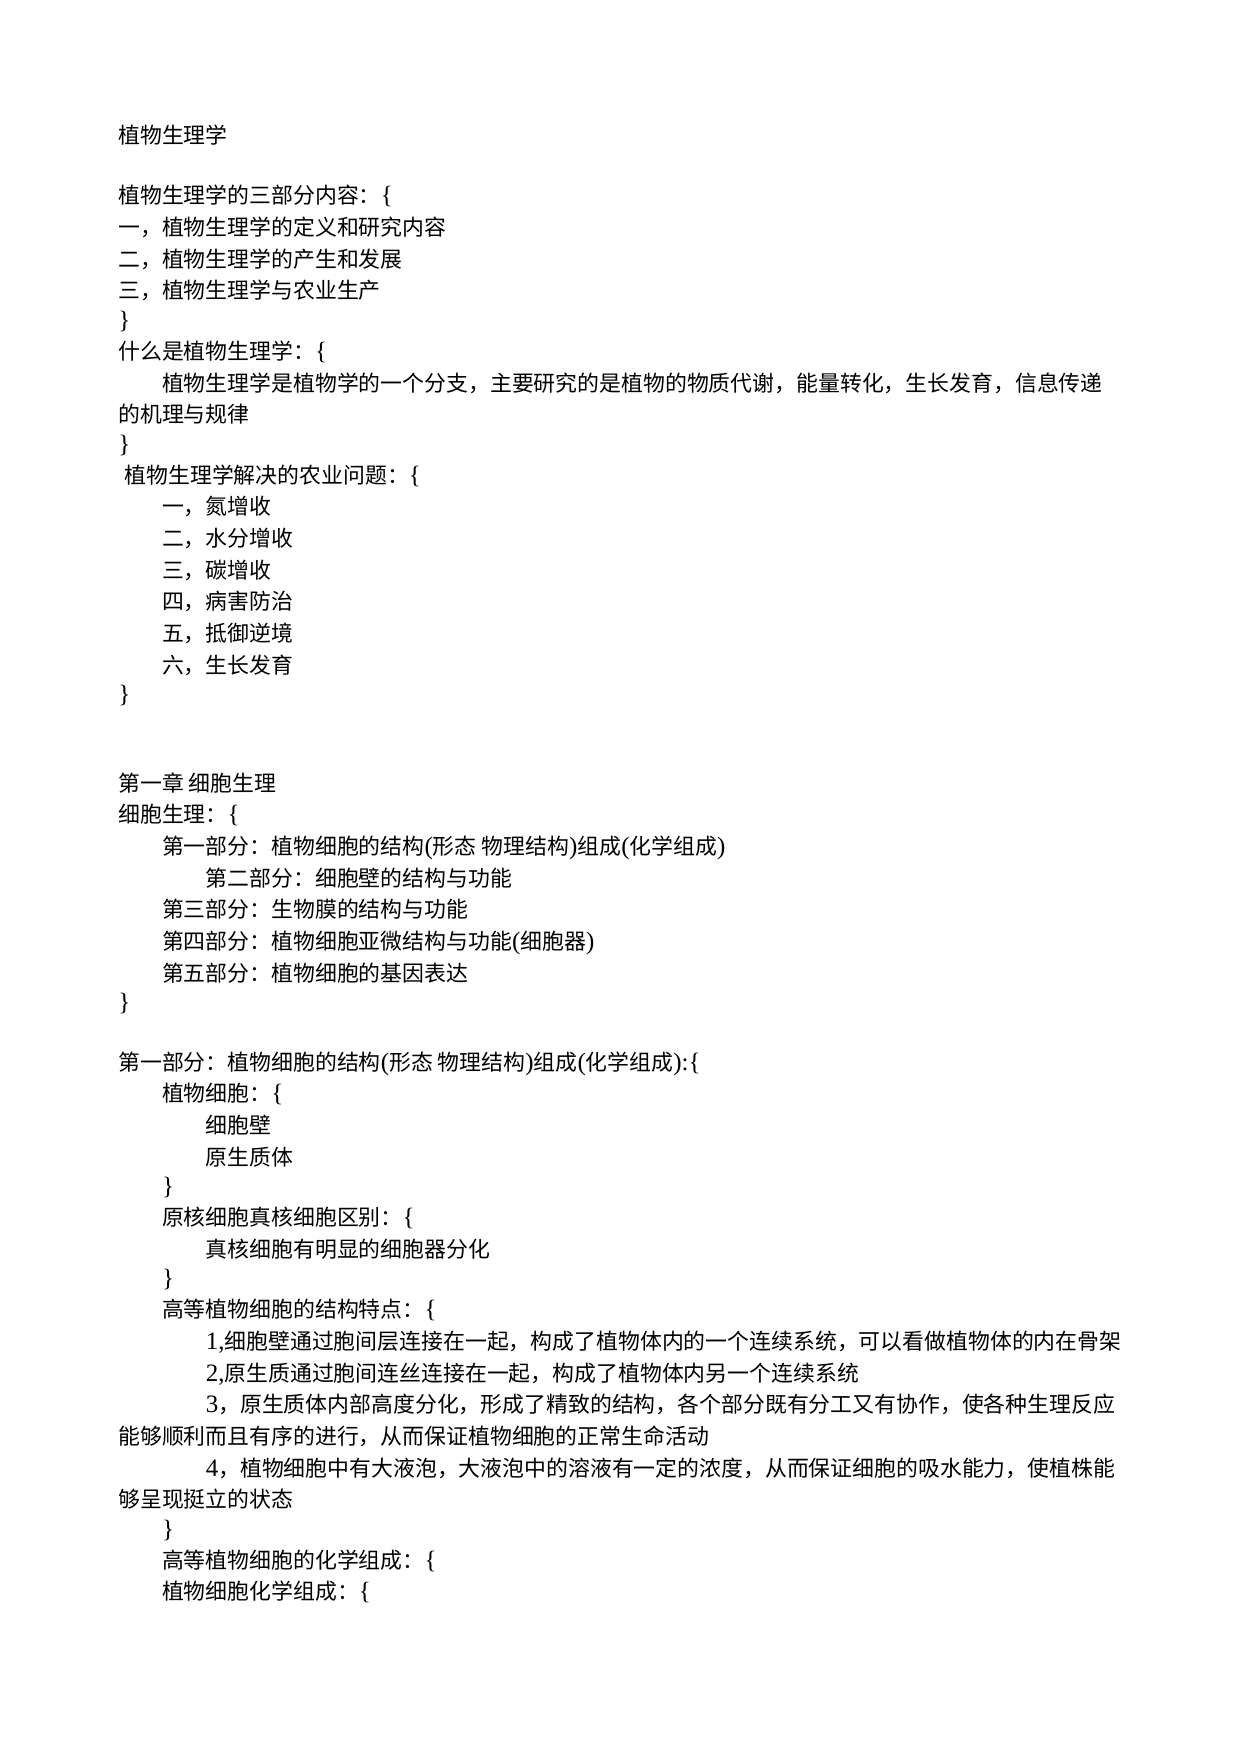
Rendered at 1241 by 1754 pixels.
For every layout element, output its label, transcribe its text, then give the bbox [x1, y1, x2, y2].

text 植物细胞化学组成：{ [118, 1574, 1122, 1606]
text 1,细胞壁通过胞间层连接在一起，构成了植物体内的一个连续系统，可以看做植物体的内在骨架 [118, 1324, 1122, 1356]
text 2,原生质通过胞间连丝连接在一起，构成了植物体内另一个连续系统 [118, 1356, 1122, 1387]
text 五，抵御逆境 [118, 616, 1122, 648]
text 什么是植物生理学：{ [118, 334, 1122, 366]
text 第三部分：生物膜的结构与功能 [118, 892, 1122, 924]
text 植物细胞：{ [118, 1076, 1122, 1108]
text } [118, 1171, 1122, 1200]
text 一，氮增收 [118, 489, 1122, 521]
text 六，生长发育 [118, 648, 1122, 679]
text 细胞壁 [118, 1108, 1122, 1140]
text } [118, 305, 1122, 334]
text 3，原生质体内部高度分化，形成了精致的结构，各个部分既有分工又有协作，使各种生理反应能够顺利而且有序的进行，从而保证植物细胞的正常生命活动 [118, 1387, 1122, 1451]
text 高等植物细胞的结构特点：{ [118, 1292, 1122, 1324]
text 三，碳增收 [118, 553, 1122, 584]
text } [118, 1514, 1122, 1543]
text } [118, 987, 1122, 1016]
text 原核细胞真核细胞区别：{ [118, 1200, 1122, 1232]
text 高等植物细胞的化学组成：{ [118, 1543, 1122, 1574]
text 三，植物生理学与农业生产 [118, 273, 1122, 305]
text 第四部分：植物细胞亚微结构与功能(细胞器) [118, 924, 1122, 956]
text 4，植物细胞中有大液泡，大液泡中的溶液有一定的浓度，从而保证细胞的吸水能力，使植株能够呈现挺立的状态 [118, 1451, 1122, 1514]
text 第一章 细胞生理 [118, 766, 1122, 797]
text } [118, 679, 1122, 708]
text 第一部分：植物细胞的结构(形态 物理结构)组成(化学组成):{ [118, 1045, 1122, 1076]
text 植物生理学 [118, 118, 1122, 150]
text } [118, 1263, 1122, 1292]
text 第五部分：植物细胞的基因表达 [118, 956, 1122, 987]
text 植物生理学解决的农业问题：{ [118, 458, 1122, 489]
text } [118, 429, 1122, 458]
text 四，病害防治 [118, 584, 1122, 616]
text 原生质体 [118, 1140, 1122, 1171]
text 第二部分：细胞壁的结构与功能 [118, 861, 1122, 892]
text 第一部分：植物细胞的结构(形态 物理结构)组成(化学组成) [118, 829, 1122, 861]
text 真核细胞有明显的细胞器分化 [118, 1232, 1122, 1263]
text 二，水分增收 [118, 521, 1122, 553]
text 植物生理学的三部分内容：{ [118, 178, 1122, 210]
text 一，植物生理学的定义和研究内容 [118, 210, 1122, 242]
text 植物生理学是植物学的一个分支，主要研究的是植物的物质代谢，能量转化，生长发育，信息传递的机理与规律 [118, 366, 1122, 429]
text 二，植物生理学的产生和发展 [118, 242, 1122, 273]
text 细胞生理：{ [118, 797, 1122, 829]
